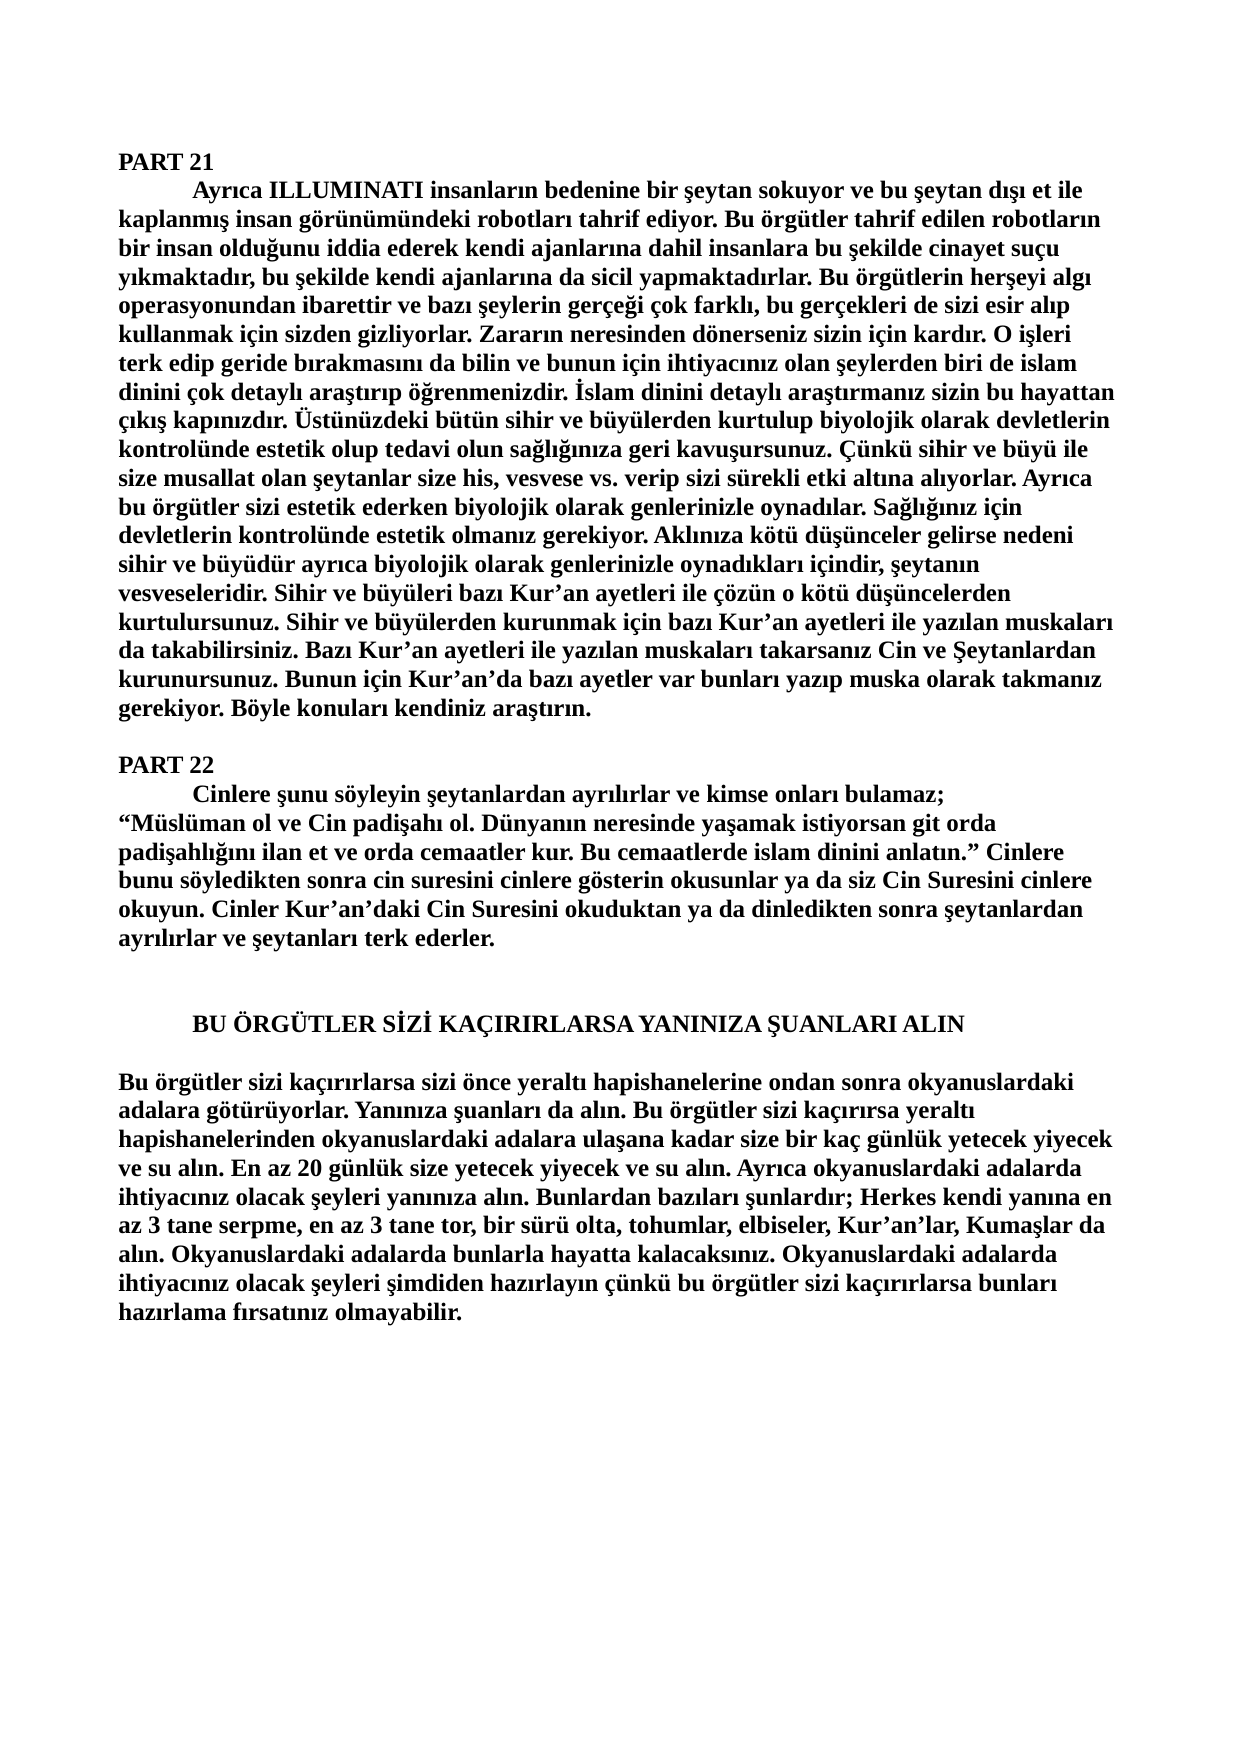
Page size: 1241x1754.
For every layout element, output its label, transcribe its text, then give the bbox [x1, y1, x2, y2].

text Ayrıca ILLUMINATI insanların bedenine bir şeytan sokuyor ve bu şeytan dışı et ile kaplanmış insan görünümündeki robotları tahrif ediyor. Bu örgütler tahrif edilen robotların bir insan olduğunu iddia ederek kendi ajanlarına dahil insanlara bu şekilde cinayet suçu yıkmaktadır, bu şekilde kendi ajanlarına da sicil yapmaktadırlar. Bu örgütlerin herşeyi algı operasyonundan ibarettir ve bazı şeylerin gerçeği çok farklı, bu gerçekleri de sizi esir alıp kullanmak için sizden gizliyorlar. Zararın neresinden dönerseniz sizin için kardır. O işleri terk edip geride bırakmasını da bilin ve bunun için ihtiyacınız olan şeylerden biri de islam dinini çok detaylı araştırıp öğrenmenizdir. İslam dinini detaylı araştırmanız sizin bu hayattan çıkış kapınızdır. Üstünüzdeki bütün sihir ve büyülerden kurtulup biyolojik olarak devletlerin kontrolünde estetik olup tedavi olun sağlığınıza geri kavuşursunuz. Çünkü sihir ve büyü ile size musallat olan şeytanlar size his, vesvese vs. verip sizi sürekli etki altına alıyorlar. Ayrıca bu örgütler sizi estetik ederken biyolojik olarak genlerinizle oynadılar. Sağlığınız için devletlerin kontrolünde estetik olmanız gerekiyor. Aklınıza kötü düşünceler gelirse nedeni sihir ve büyüdür ayrıca biyolojik olarak genlerinizle oynadıkları içindir, şeytanın vesveseleridir. Sihir ve büyüleri bazı Kur’an ayetleri ile çözün o kötü düşüncelerden kurtulursunuz. Sihir ve büyülerden kurunmak için bazı Kur’an ayetleri ile yazılan muskaları da takabilirsiniz. Bazı Kur’an ayetleri ile yazılan muskaları takarsanız Cin ve Şeytanlardan kurunursunuz. Bunun için Kur’an’da bazı ayetler var bunları yazıp muska olarak takmanız gerekiyor. Böyle konuları kendiniz araştırın. [118, 176, 1122, 722]
text Cinlere şunu söyleyin şeytanlardan ayrılırlar ve kimse onları bulamaz; [118, 779, 1122, 808]
text PART 21 [118, 147, 1122, 176]
text “Müslüman ol ve Cin padişahı ol. Dünyanın neresinde yaşamak istiyorsan git orda padişahlığını ilan et ve orda cemaatler kur. Bu cemaatlerde islam dinini anlatın.” Cinlere bunu söyledikten sonra cin suresini cinlere gösterin okusunlar ya da siz Cin Suresini cinlere okuyun. Cinler Kur’an’daki Cin Suresini okuduktan ya da dinledikten sonra şeytanlardan ayrılırlar ve şeytanları terk ederler. [118, 808, 1122, 952]
text PART 22 [118, 751, 1122, 779]
text BU ÖRGÜTLER SİZİ KAÇIRIRLARSA YANINIZA ŞUANLARI ALIN [118, 1009, 1122, 1038]
text Bu örgütler sizi kaçırırlarsa sizi önce yeraltı hapishanelerine ondan sonra okyanuslardaki adalara götürüyorlar. Yanınıza şuanları da alın. Bu örgütler sizi kaçırırsa yeraltı hapishanelerinden okyanuslardaki adalara ulaşana kadar size bir kaç günlük yetecek yiyecek ve su alın. En az 20 günlük size yetecek yiyecek ve su alın. Ayrıca okyanuslardaki adalarda ihtiyacınız olacak şeyleri yanınıza alın. Bunlardan bazıları şunlardır; Herkes kendi yanına en az 3 tane serpme, en az 3 tane tor, bir sürü olta, tohumlar, elbiseler, Kur’an’lar, Kumaşlar da alın. Okyanuslardaki adalarda bunlarla hayatta kalacaksınız. Okyanuslardaki adalarda ihtiyacınız olacak şeyleri şimdiden hazırlayın çünkü bu örgütler sizi kaçırırlarsa bunları hazırlama fırsatınız olmayabilir. [118, 1067, 1122, 1326]
